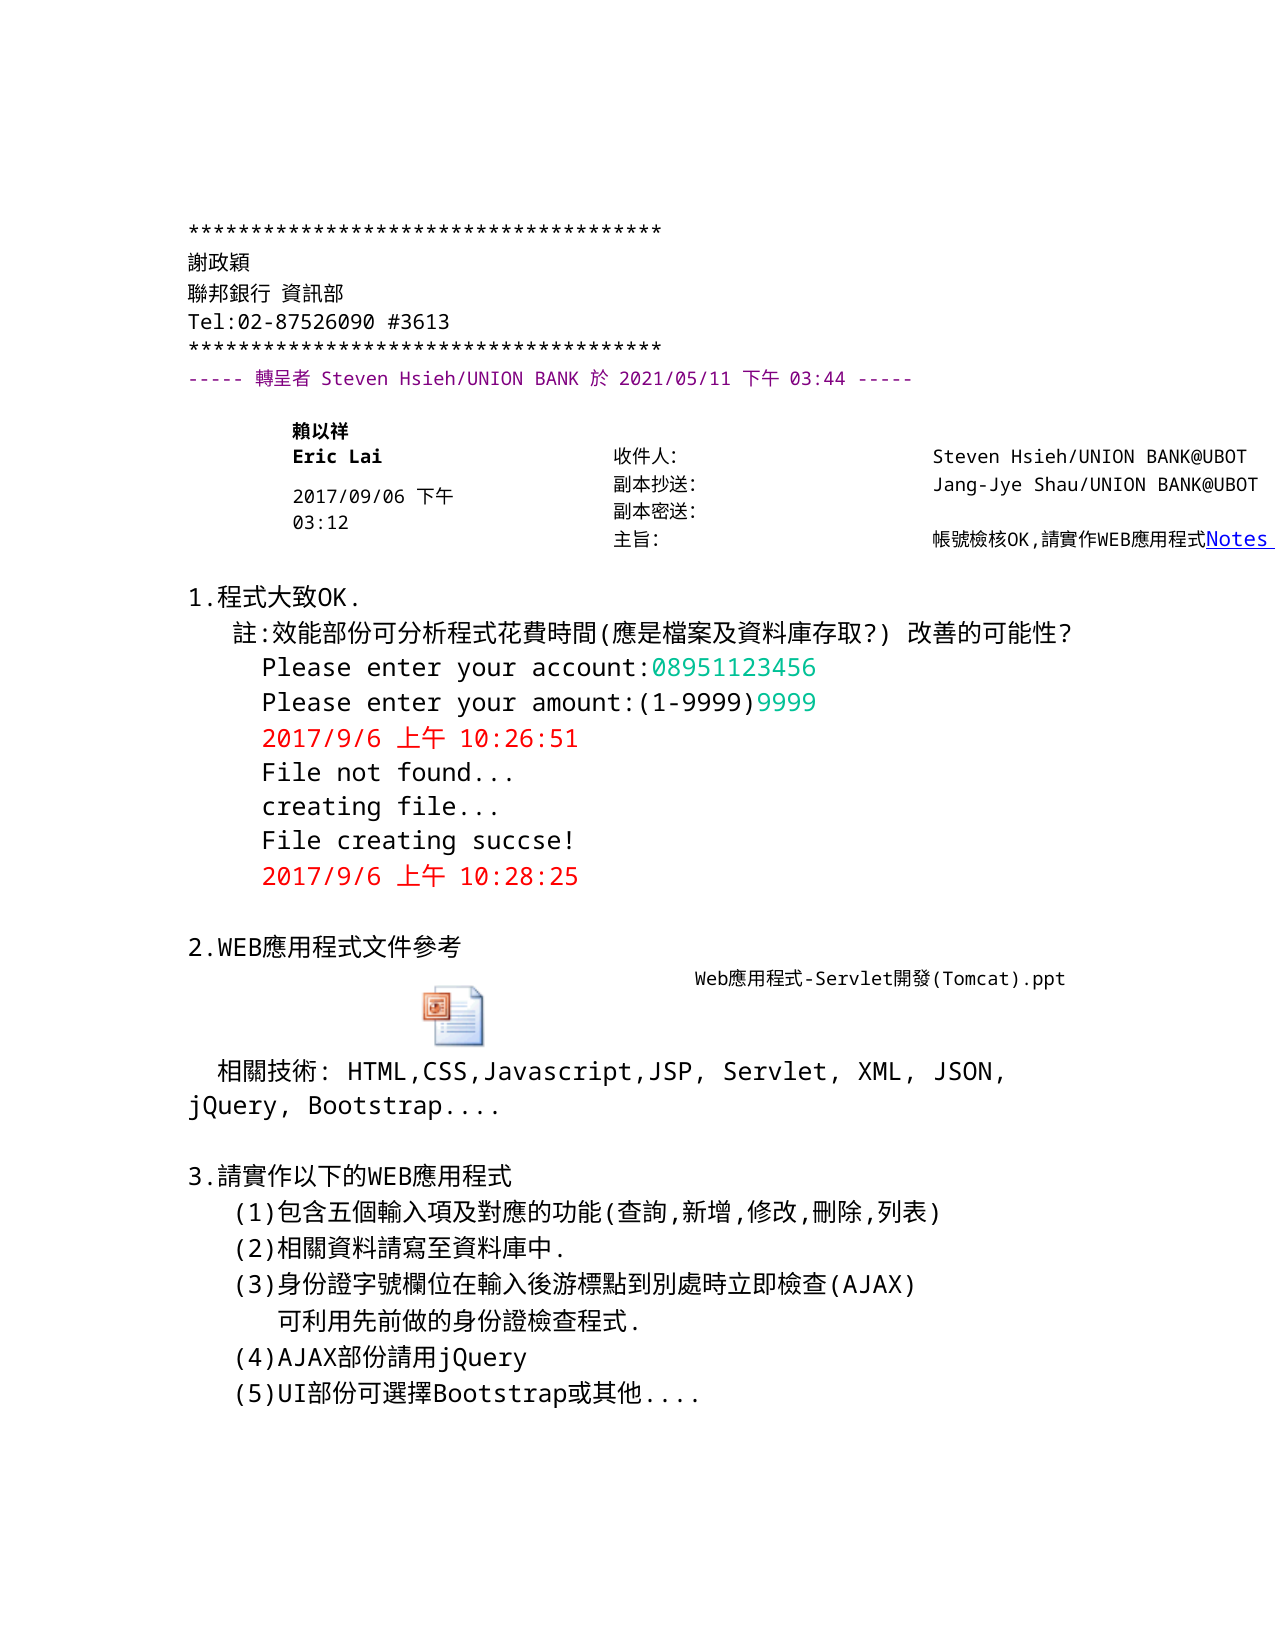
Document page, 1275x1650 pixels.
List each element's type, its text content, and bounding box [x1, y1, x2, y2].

text 3.請實作以下的WEB應用程式 [187, 1156, 1087, 1192]
text (5)UI部份可選擇Bootstrap或其他.... [187, 1374, 1087, 1410]
text ************************************** 謝政穎 聯邦銀行 資訊部 Tel:02-87526090 #3613 ************************************** [187, 218, 1087, 364]
text File creating succse! [187, 823, 1087, 857]
text (3)身份證字號欄位在輸入後游標點到別處時立即檢查(AJAX) [187, 1265, 1087, 1301]
text 相關技術: HTML,CSS,Javascript,JSP, Servlet, XML, JSON, jQuery, Bootstrap.... [187, 1052, 1087, 1122]
text creating file... [187, 788, 1087, 823]
text Please enter your amount:(1-9999)9999 [187, 684, 1087, 718]
text 註:效能部份可分析程式花費時間(應是檔案及資料庫存取?) 改善的可能性? [187, 614, 1087, 650]
text 2017/9/6 上午 10:26:51 [187, 718, 1087, 754]
text 2.WEB應用程式文件參考 [187, 927, 1087, 963]
text ----- 轉呈者 Steven Hsieh/UNION BANK 於 2021/05/11 下午 03:44 ----- [187, 364, 1087, 391]
text 1.程式大致OK. [187, 578, 1087, 614]
table_header [38, 417, 150, 552]
text (2)相關資料請寫至資料庫中. [187, 1229, 1087, 1265]
table_header 賴以祥 Eric Lai 2017/09/06 下午 03:12 [150, 417, 506, 552]
text 可利用先前做的身份證檢查程式. [187, 1301, 1087, 1337]
text Web應用程式-Servlet開發(Tomcat).ppt [187, 963, 1087, 1052]
text 2017/9/6 上午 10:28:25 [187, 857, 1087, 893]
text (1)包含五個輸入項及對應的功能(查詢,新增,修改,刪除,列表) [187, 1192, 1087, 1229]
text File not found... [187, 754, 1087, 788]
text (4)AJAX部份請用jQuery [187, 1337, 1087, 1374]
table_header 收件人： Steven Hsieh/UNION BANK@UBOT 副本抄送： Jang-Jye Shau/UNION BANK@UBOT 副本密送： 主旨： 帳號檢核OK,請實作WEB應用程式Notes Link [506, 417, 1275, 552]
text Please enter your account:08951123456 [187, 650, 1087, 684]
